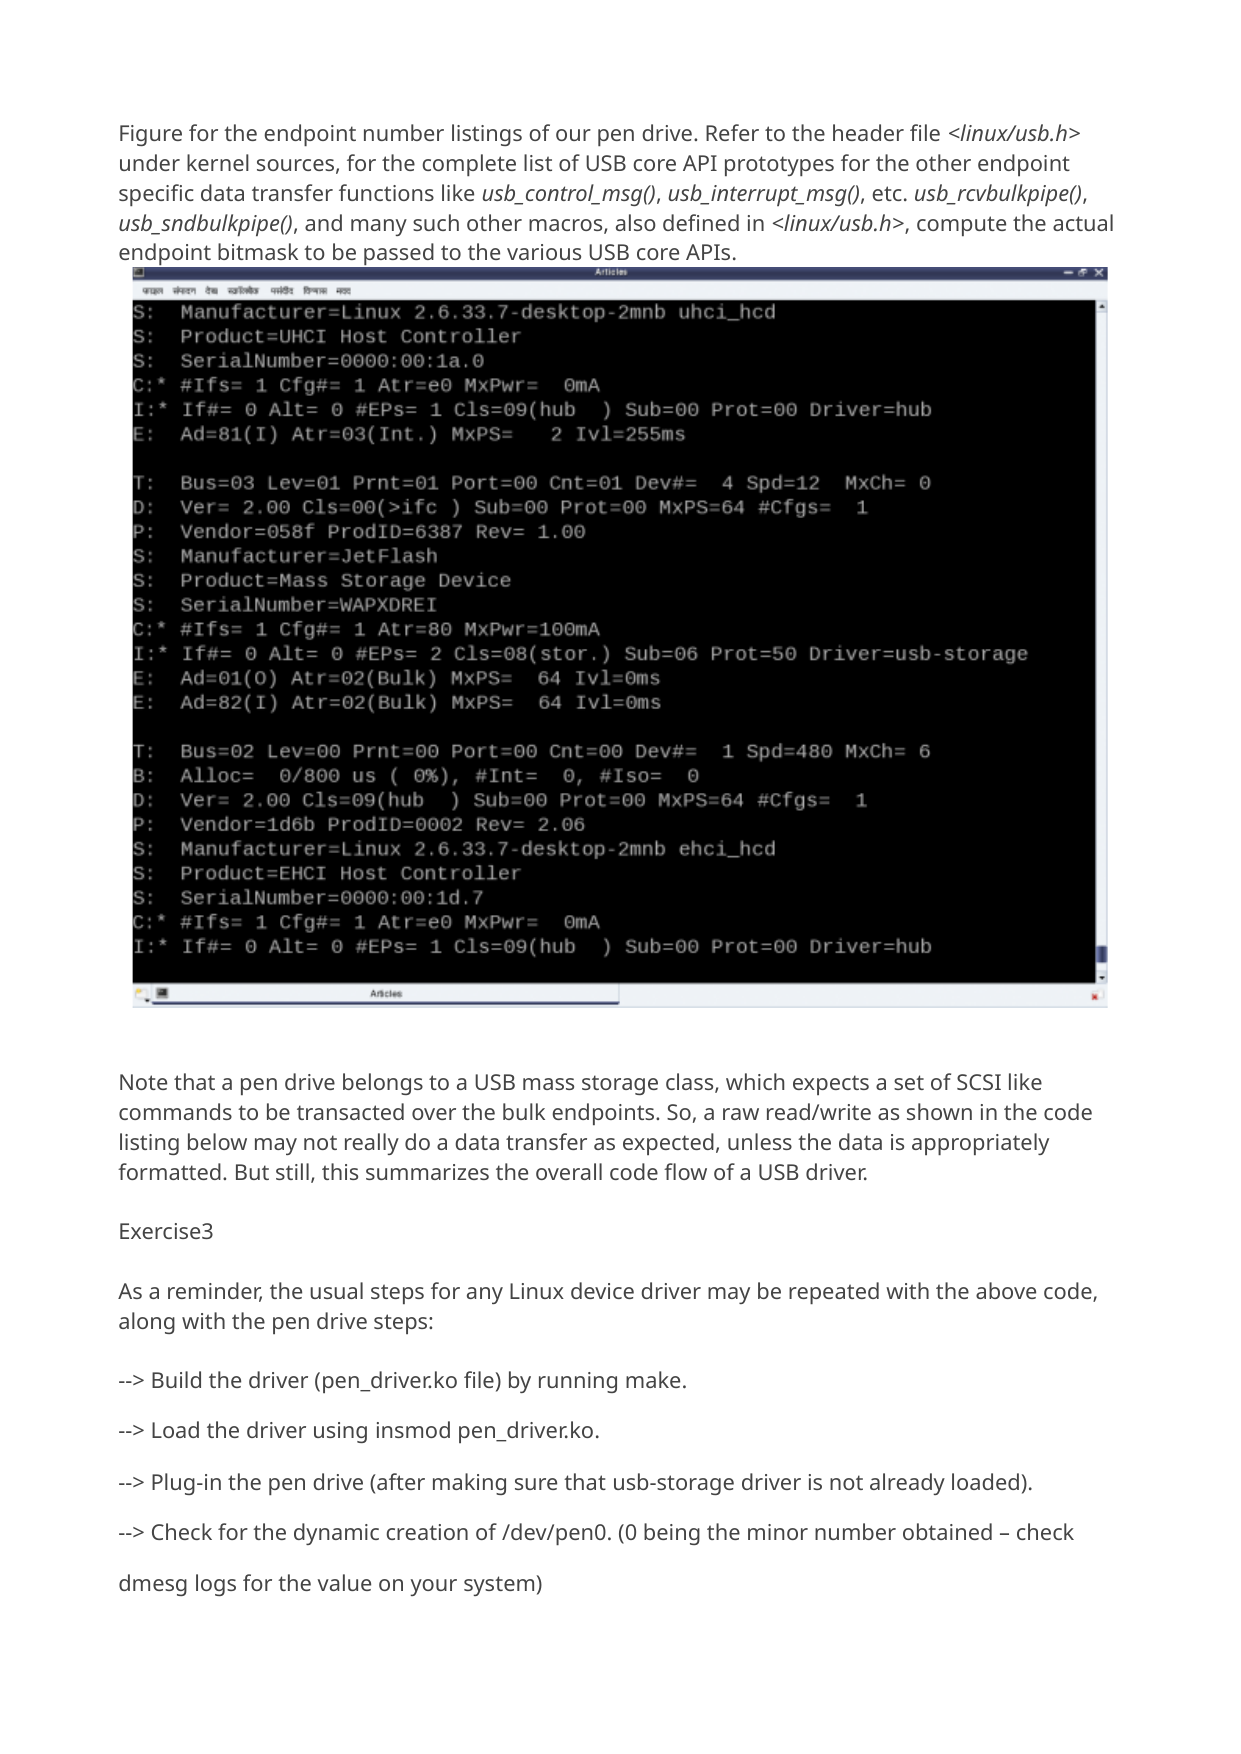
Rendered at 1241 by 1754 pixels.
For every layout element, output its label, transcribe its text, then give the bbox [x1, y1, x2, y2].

picture [132, 267, 1108, 1008]
text Exercise3 [118, 1216, 1122, 1246]
text Figure for the endpoint number listings of our pen drive. Refer to the header file <linux/usb.h> under kernel sources, for the complete list of USB core API prototypes for the other endpoint specific data transfer functions like usb_control_msg(), usb_interrupt_msg(), etc. usb_rcvbulkpipe(), usb_sndbulkpipe(), and many such other macros, also defined in <linux/usb.h>, compute the actual endpoint bitmask to be passed to the various USB core APIs. [118, 118, 1122, 267]
text --> Build the driver (pen_driver.ko file) by running make. [118, 1365, 1122, 1395]
list --> Check for the dynamic creation of /dev/pen0. (0 being the minor number obtained – check dmesg logs for the value on your system) [118, 1517, 1122, 1598]
list --> Load the driver using insmod pen_driver.ko. [118, 1416, 1122, 1445]
text Note that a pen drive belongs to a USB mass storage class, which expects a set of SCSI like commands to be transacted over the bulk endpoints. So, a raw read/write as shown in the code listing below may not really do a data transfer as expected, unless the data is appropriately formatted. But still, this summarizes the overall code flow of a USB driver. [118, 1067, 1122, 1186]
list --> Plug-in the pen drive (after making sure that usb-storage driver is not already loaded). [118, 1466, 1122, 1496]
text As a reminder, the usual steps for any Linux device driver may be repeated with the above code, along with the pen drive steps: [118, 1276, 1122, 1335]
